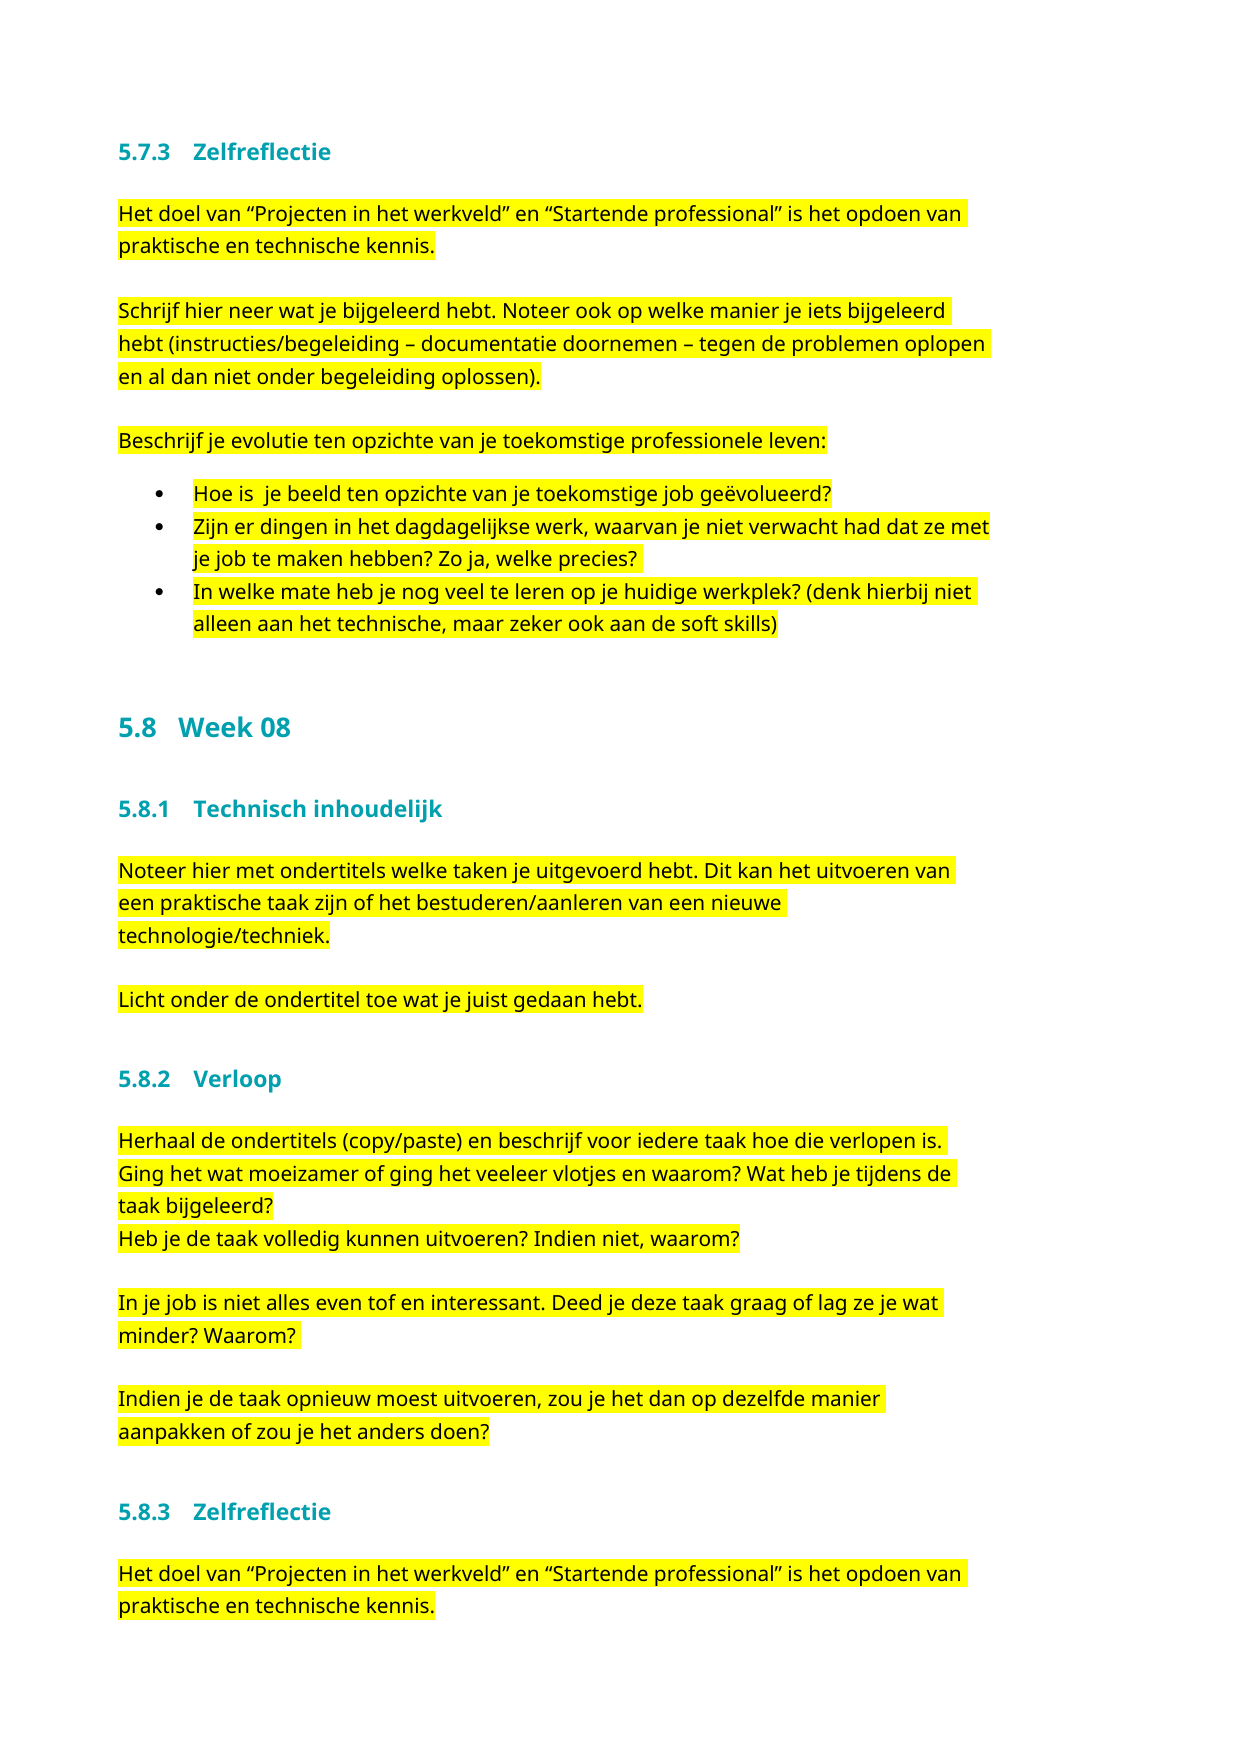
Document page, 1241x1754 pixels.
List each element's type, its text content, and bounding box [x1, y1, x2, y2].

text Licht onder de ondertitel toe wat je juist gedaan hebt. [118, 985, 992, 1013]
text Noteer hier met ondertitels welke taken je uitgevoerd hebt. Dit kan het uitvoeren van een praktische taak zijn of het bestuderen/aanleren van een nieuwe technologie/techniek. [118, 856, 992, 949]
text In je job is niet alles even tof en interessant. Deed je deze taak graag of lag ze je wat minder? Waarom? [118, 1288, 992, 1349]
subtitle Verloop [118, 1063, 992, 1095]
list Hoe is je beeld ten opzichte van je toekomstige job geëvolueerd? [156, 479, 992, 508]
text Herhaal de ondertitels (copy/paste) en beschrijf voor iedere taak hoe die verlopen is. Ging het wat moeizamer of ging het veeleer vlotjes en waarom? Wat heb je tijdens de taak bijgeleerd? Heb je de taak volledig kunnen uitvoeren? Indien niet, waarom? [118, 1126, 992, 1253]
list Zijn er dingen in het dagdagelijkse werk, waarvan je niet verwacht had dat ze met je job te maken hebben? Zo ja, welke precies? [156, 512, 992, 573]
subtitle Zelfreflectie [118, 1496, 992, 1527]
text Beschrijf je evolutie ten opzichte van je toekomstige professionele leven: [118, 426, 992, 454]
text Het doel van “Projecten in het werkveld” en “Startende professional” is het opdoen van praktische en technische kennis. Schrijf hier neer wat je bijgeleerd hebt. Noteer ook op welke manier je iets bijgeleerd hebt (instructies/begeleiding – documentatie doornemen – tegen de problemen oplopen en al dan niet onder begeleiding oplossen). [118, 199, 992, 390]
text Indien je de taak opnieuw moest uitvoeren, zou je het dan op dezelfde manier aanpakken of zou je het anders doen? [118, 1384, 992, 1446]
subtitle Technisch inhoudelijk [118, 793, 992, 824]
text Het doel van “Projecten in het werkveld” en “Startende professional” is het opdoen van praktische en technische kennis. [118, 1559, 992, 1620]
subtitle Week 08 [118, 709, 992, 746]
subtitle Zelfreflectie [118, 136, 992, 167]
list In welke mate heb je nog veel te leren op je huidige werkplek? (denk hierbij niet alleen aan het technische, maar zeker ook aan de soft skills) [156, 577, 992, 638]
